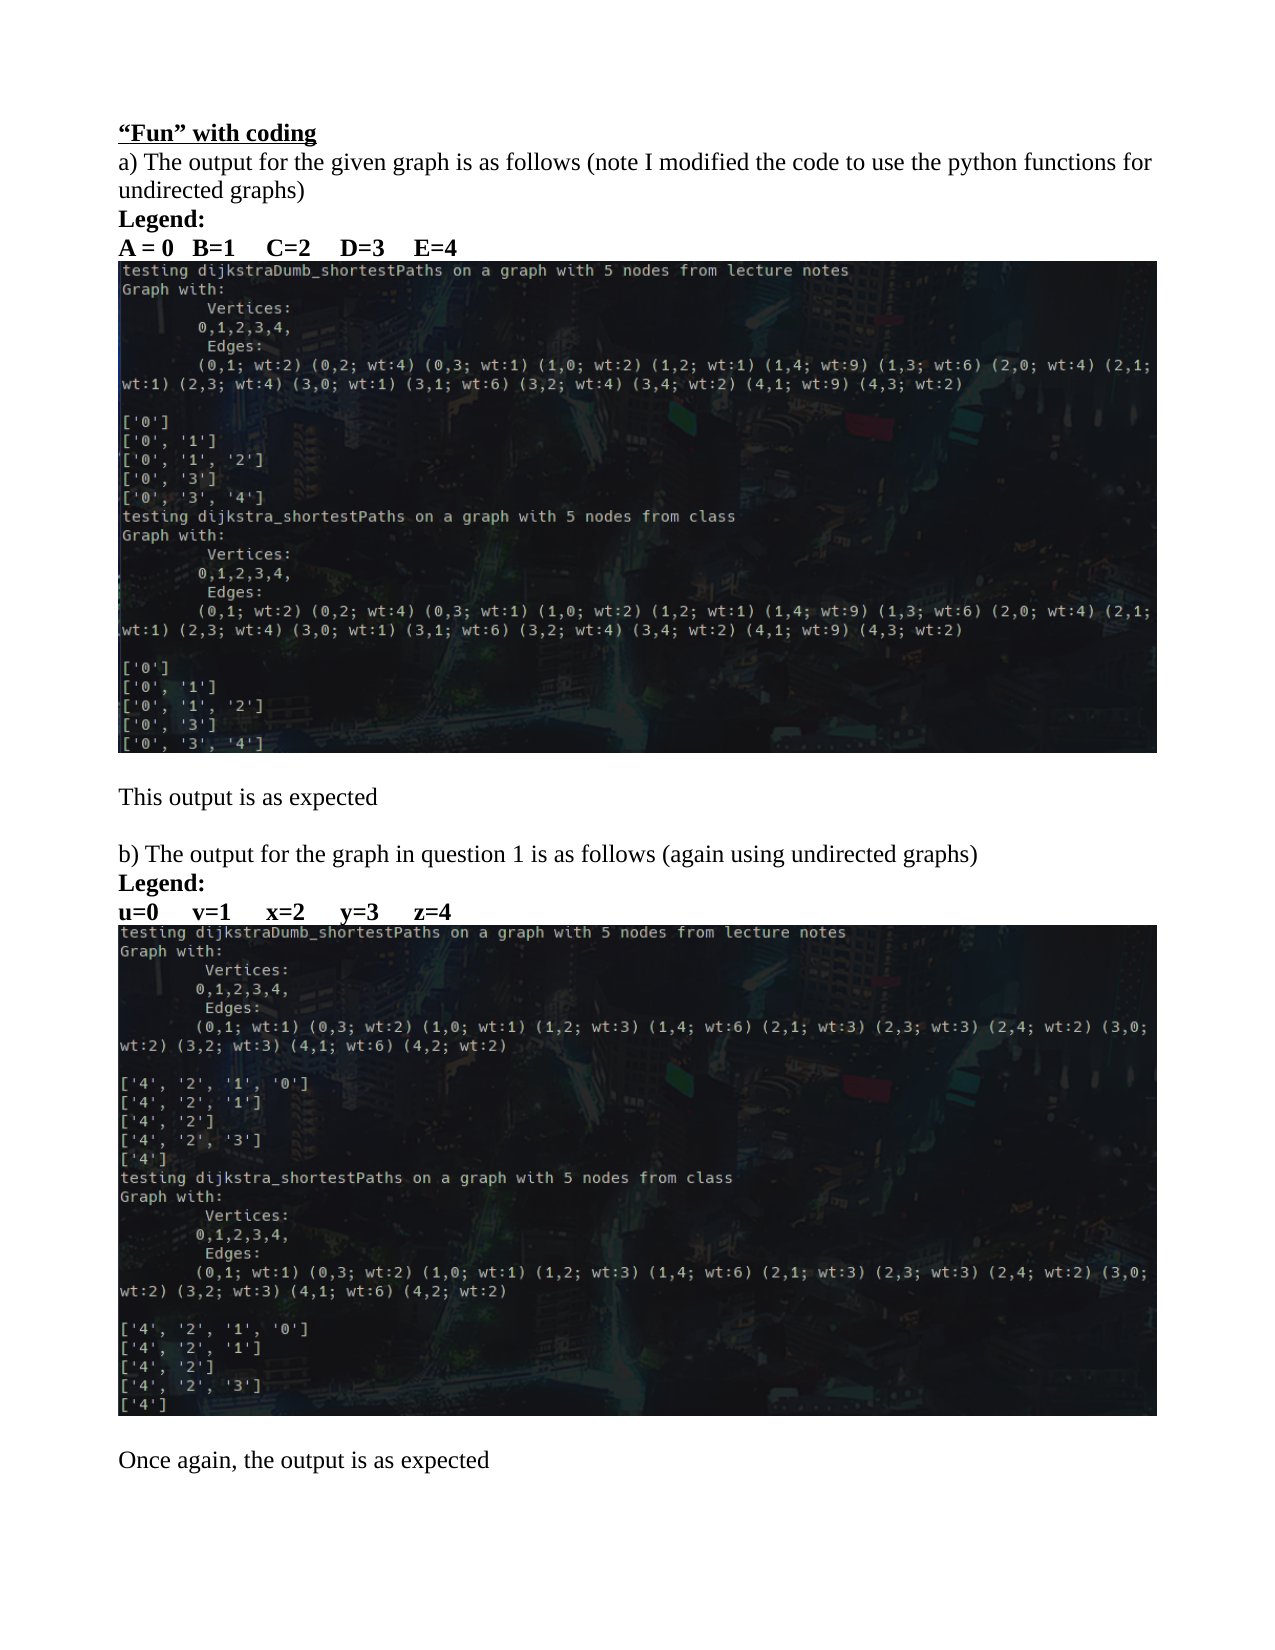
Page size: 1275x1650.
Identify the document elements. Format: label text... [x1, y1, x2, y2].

text a) The output for the given graph is as follows (note I modified the code to use the python functions for undirected graphs) [118, 147, 1157, 204]
picture [118, 261, 1157, 753]
text Legend: [118, 868, 1157, 897]
text u=0 v=1 x=2 y=3 z=4 [118, 897, 1157, 925]
text b) The output for the graph in question 1 is as follows (again using undirected graphs) [118, 839, 1157, 868]
text “Fun” with coding [118, 118, 1157, 147]
text This output is as expected [118, 782, 1157, 810]
picture [118, 925, 1157, 1416]
text A = 0 B=1 C=2 D=3 E=4 [118, 233, 1157, 261]
text Once again, the output is as expected [118, 1445, 1157, 1473]
text Legend: [118, 204, 1157, 233]
